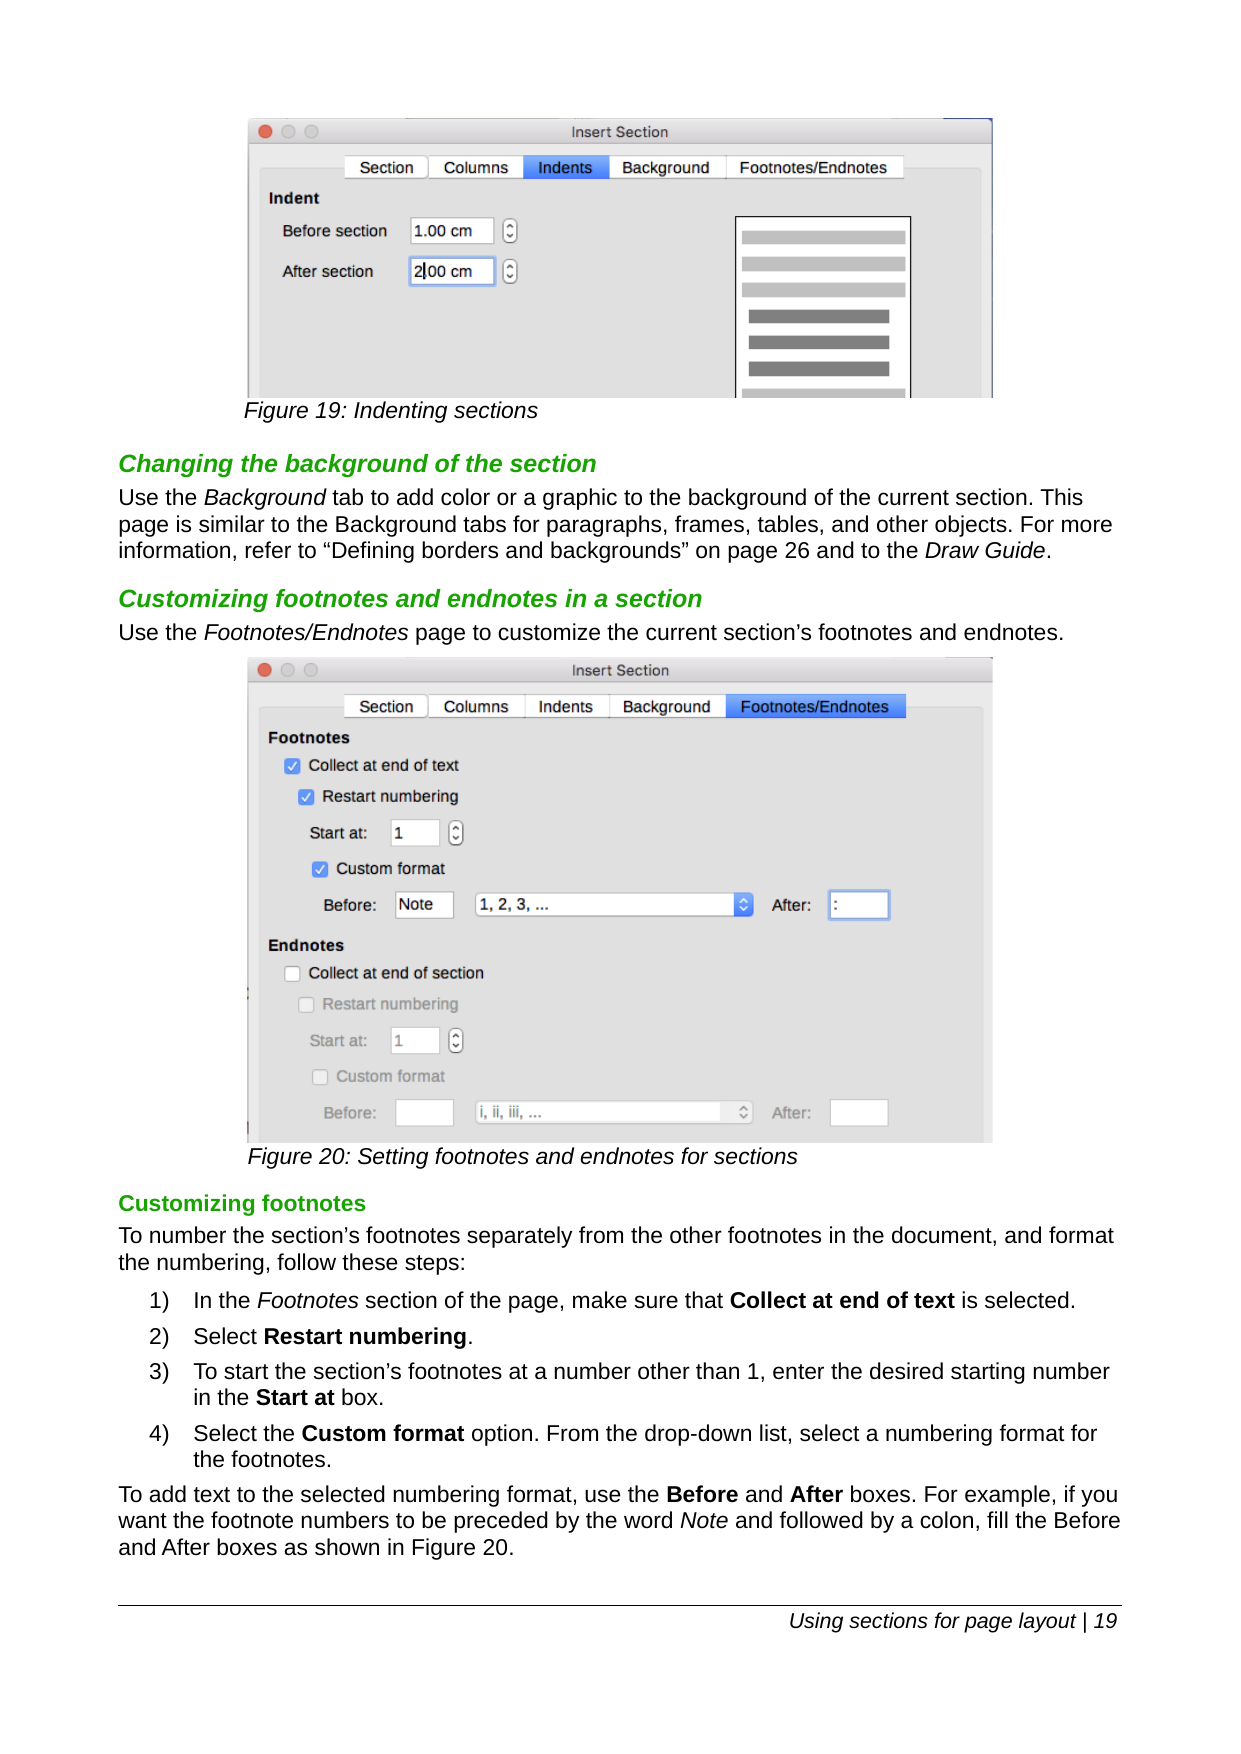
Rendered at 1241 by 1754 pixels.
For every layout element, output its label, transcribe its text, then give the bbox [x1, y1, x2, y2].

text Figure 19: Indenting sections [244, 118, 997, 424]
picture [247, 118, 993, 398]
subtitle Customizing footnotes [118, 1190, 1122, 1216]
list Select Restart numbering. [169, 1323, 1122, 1349]
text Use the Background tab to add color or a graphic to the background of the current section. This page is similar to the Background tabs for paragraphs, frames, tables, and other objects. For more information, refer to “Defining borders and backgrounds” on page 27 and to the Draw Guide. [118, 484, 1122, 563]
text To add text to the selected numbering format, use the Before and After boxes. For example, if you want the footnote numbers to be preceded by the word Note and followed by a colon, fill the Before and After boxes as shown in Figure 20. [118, 1481, 1122, 1560]
list To number the section’s footnotes separately from the other footnotes in the document, and format the numbering, follow these steps: [118, 1222, 1122, 1275]
picture [247, 657, 993, 1143]
text Use the Footnotes/Endnotes page to customize the current section’s footnotes and endnotes. [118, 618, 1122, 645]
list In the Footnotes section of the page, make sure that Collect at end of text is selected. [169, 1287, 1122, 1314]
subtitle Changing the background of the section [118, 449, 1122, 478]
list To start the section’s footnotes at a number other than 1, enter the desired starting number in the Start at box. [169, 1358, 1122, 1411]
subtitle Customizing footnotes and endnotes in a section [118, 584, 1122, 613]
list Select the Custom format option. From the drop-down list, select a numbering format for the footnotes. [169, 1419, 1122, 1472]
text Figure 20: Setting footnotes and endnotes for sections [247, 1143, 993, 1169]
